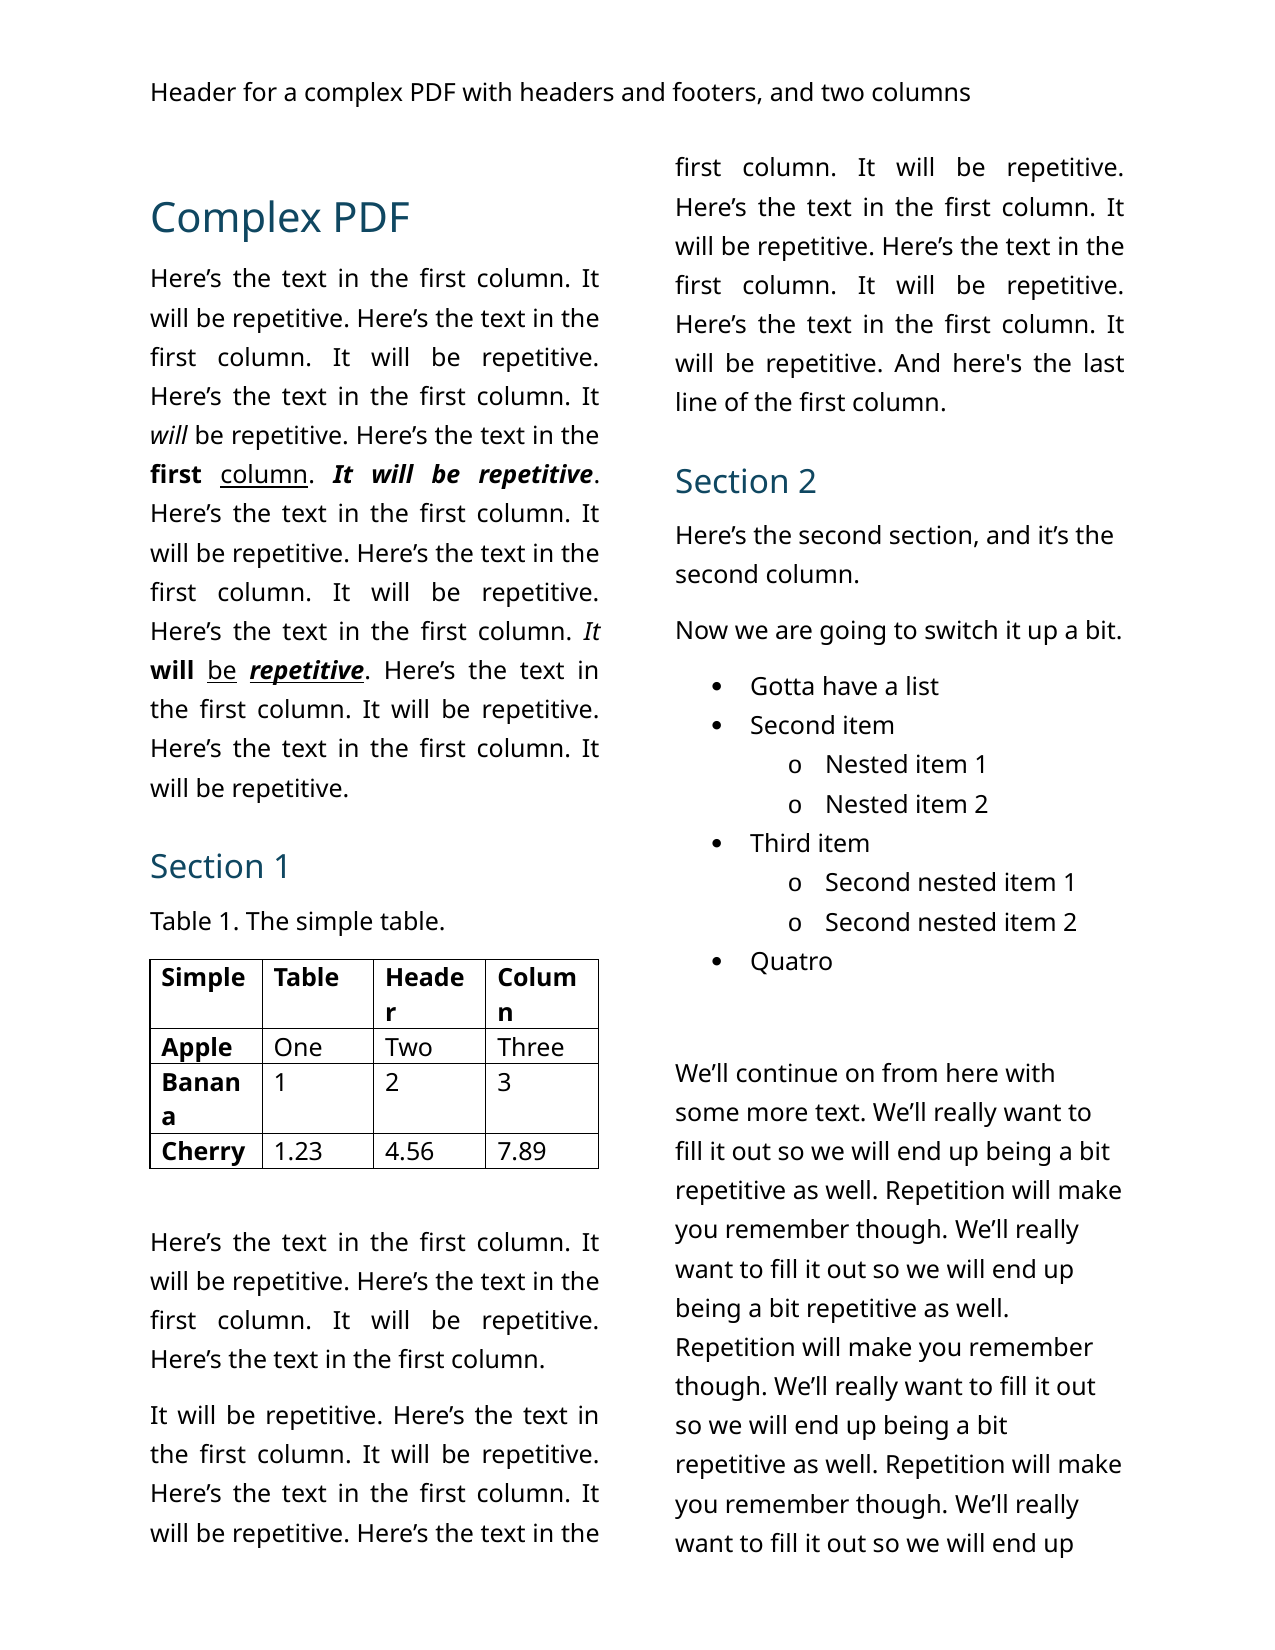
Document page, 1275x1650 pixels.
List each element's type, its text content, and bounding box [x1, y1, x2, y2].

table_cell 1.23 [263, 1134, 373, 1168]
table_cell 4.56 [374, 1134, 485, 1168]
text We’ll continue on from here with some more text. We’ll really want to fill it out so we will end up being a bit repetitive as well. Repetition will make you remember though. We’ll really want to fill it out so we will end up being a bit repetitive as well. Repetition will make you remember though. We’ll really want to fill it out so we will end up being a bit repetitive as well. Repetition will make you remember though. We’ll really want to fill it out so we will end up [675, 1056, 1125, 1559]
table_header Header [374, 960, 485, 1028]
list Second nested item 2 [787, 904, 1125, 939]
list Second item [712, 708, 1125, 742]
table_cell 3 [486, 1064, 598, 1132]
table_cell Cherry [151, 1134, 262, 1168]
text Here’s the text in the first column. It will be repetitive. Here’s the text in the first column. It will be repetitive. Here’s the text in the first column. It will be repetitive. Here’s the text in the first column. It will be repetitive. Here’s the text in the first column. It will be repetitive. Here’s the text in the first column. It will be repetitive. Here’s the text in the first column. It will be repetitive. Here’s the text in the first column. It will be repetitive. Here’s the text in the first column. It will be repetitive. [150, 261, 600, 804]
table_cell Two [374, 1029, 485, 1063]
table_cell Three [486, 1029, 598, 1063]
table_cell 2 [374, 1064, 485, 1132]
list Nested item 1 [787, 747, 1125, 781]
list Gotta have a list [712, 669, 1125, 703]
table_header Simple [151, 960, 262, 1028]
text first column. It will be repetitive. Here’s the text in the first column. It will be repetitive. Here’s the text in the first column. It will be repetitive. Here’s the text in the first column. It will be repetitive. And here's the last line of the first column. [675, 150, 1125, 419]
table_cell 1 [263, 1064, 373, 1132]
list Second nested item 1 [787, 865, 1125, 899]
table_cell One [263, 1029, 373, 1063]
table_cell Banana [151, 1064, 262, 1132]
table_cell Apple [151, 1029, 262, 1063]
subtitle Section 2 [675, 457, 1125, 503]
table_header Column [486, 960, 598, 1028]
table_header Table [263, 960, 373, 1028]
text Table 1. The simple table. [150, 903, 600, 937]
text Here’s the second section, and it’s the second column. [675, 518, 1125, 591]
subtitle Section 1 [150, 843, 600, 888]
text It will be repetitive. Here’s the text in the first column. It will be repetitive. Here’s the text in the first column. It will be repetitive. Here’s the text in the [150, 1398, 600, 1549]
list Third item [712, 826, 1125, 860]
text Now we are going to switch it up a bit. [675, 613, 1125, 647]
list Quatro [712, 944, 1125, 978]
table_cell 7.89 [486, 1134, 598, 1168]
subtitle Complex PDF [150, 187, 600, 244]
text Here’s the text in the first column. It will be repetitive. Here’s the text in the first column. It will be repetitive. Here’s the text in the first column. [150, 1224, 600, 1376]
list Nested item 2 [787, 787, 1125, 821]
